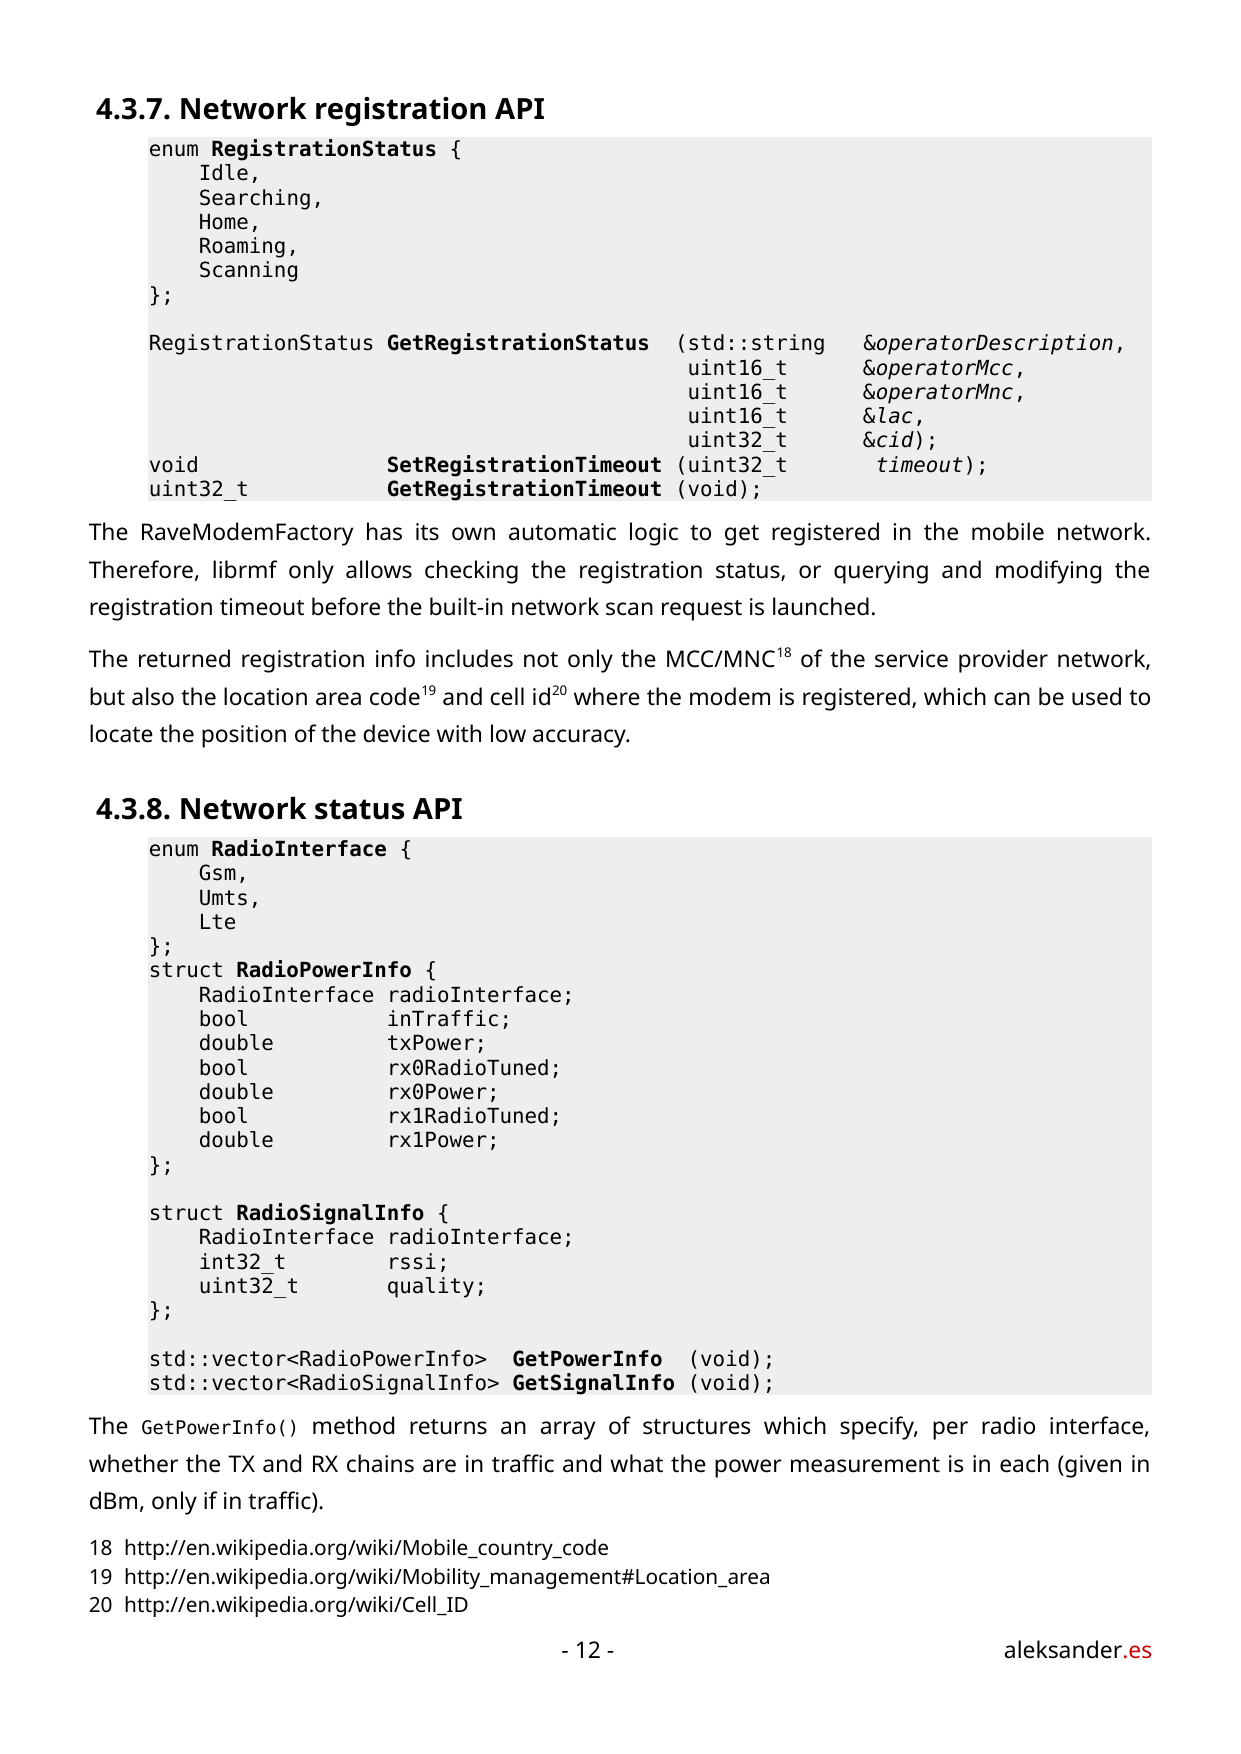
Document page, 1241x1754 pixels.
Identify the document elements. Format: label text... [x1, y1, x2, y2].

text std::vector<RadioPowerInfo> GetPowerInfo (void); [148, 1347, 1152, 1371]
text }; [148, 934, 1152, 958]
subtitle Network registration API [88, 88, 1152, 128]
text uint32_t quality; [148, 1274, 1152, 1298]
text The GetPowerInfo() method returns an array of structures which specify, per radio interface, whether the TX and RX chains are in traffic and what the power measurement is in each (given in dBm, only if in traffic). [88, 1410, 1152, 1517]
text uint32_t GetRegistrationTimeout (void); [148, 477, 1152, 501]
text }; [148, 283, 1152, 307]
text enum RegistrationStatus { [148, 137, 1152, 161]
text Home, [148, 210, 1152, 234]
text http://en.wikipedia.org/wiki/Mobile_country_code [88, 1533, 1152, 1562]
text RegistrationStatus GetRegistrationStatus (std::string &operatorDescription, [148, 331, 1152, 356]
text struct RadioPowerInfo { [148, 958, 1152, 983]
text uint16_t &operatorMcc, [148, 356, 1152, 380]
text double txPower; [148, 1031, 1152, 1056]
text }; [148, 1153, 1152, 1177]
text }; [148, 1298, 1152, 1322]
text http://en.wikipedia.org/wiki/Cell_ID [88, 1590, 1152, 1619]
text double rx0Power; [148, 1080, 1152, 1104]
text double rx1Power; [148, 1128, 1152, 1153]
text The returned registration info includes not only the MCC/MNC of the service provider network, but also the location area code and cell id where the modem is registered, which can be used to locate the position of the device with low accuracy. [88, 643, 1152, 749]
text bool rx1RadioTuned; [148, 1104, 1152, 1128]
text int32_t rssi; [148, 1250, 1152, 1274]
text Umts, [148, 886, 1152, 910]
text RadioInterface radioInterface; [148, 983, 1152, 1007]
text Idle, [148, 161, 1152, 186]
text http://en.wikipedia.org/wiki/Mobility_management#Location_area [88, 1562, 1152, 1590]
text Searching, [148, 186, 1152, 210]
text Lte [148, 910, 1152, 934]
text Gsm, [148, 861, 1152, 886]
subtitle Network status API [88, 788, 1152, 828]
text bool rx0RadioTuned; [148, 1056, 1152, 1080]
text enum RadioInterface { [148, 837, 1152, 861]
text void SetRegistrationTimeout (uint32_t timeout); [148, 453, 1152, 477]
text Scanning [148, 258, 1152, 283]
text bool inTraffic; [148, 1007, 1152, 1031]
text The RaveModemFactory has its own automatic logic to get registered in the mobile network. Therefore, librmf only allows checking the registration status, or querying and modifying the registration timeout before the built-in network scan request is launched. [88, 516, 1152, 622]
text std::vector<RadioSignalInfo> GetSignalInfo (void); [148, 1371, 1152, 1395]
text struct RadioSignalInfo { [148, 1201, 1152, 1225]
text uint16_t &operatorMnc, [148, 380, 1152, 404]
text Roaming, [148, 234, 1152, 258]
text uint32_t &cid); [148, 428, 1152, 453]
text RadioInterface radioInterface; [148, 1225, 1152, 1250]
text uint16_t &lac, [148, 404, 1152, 428]
